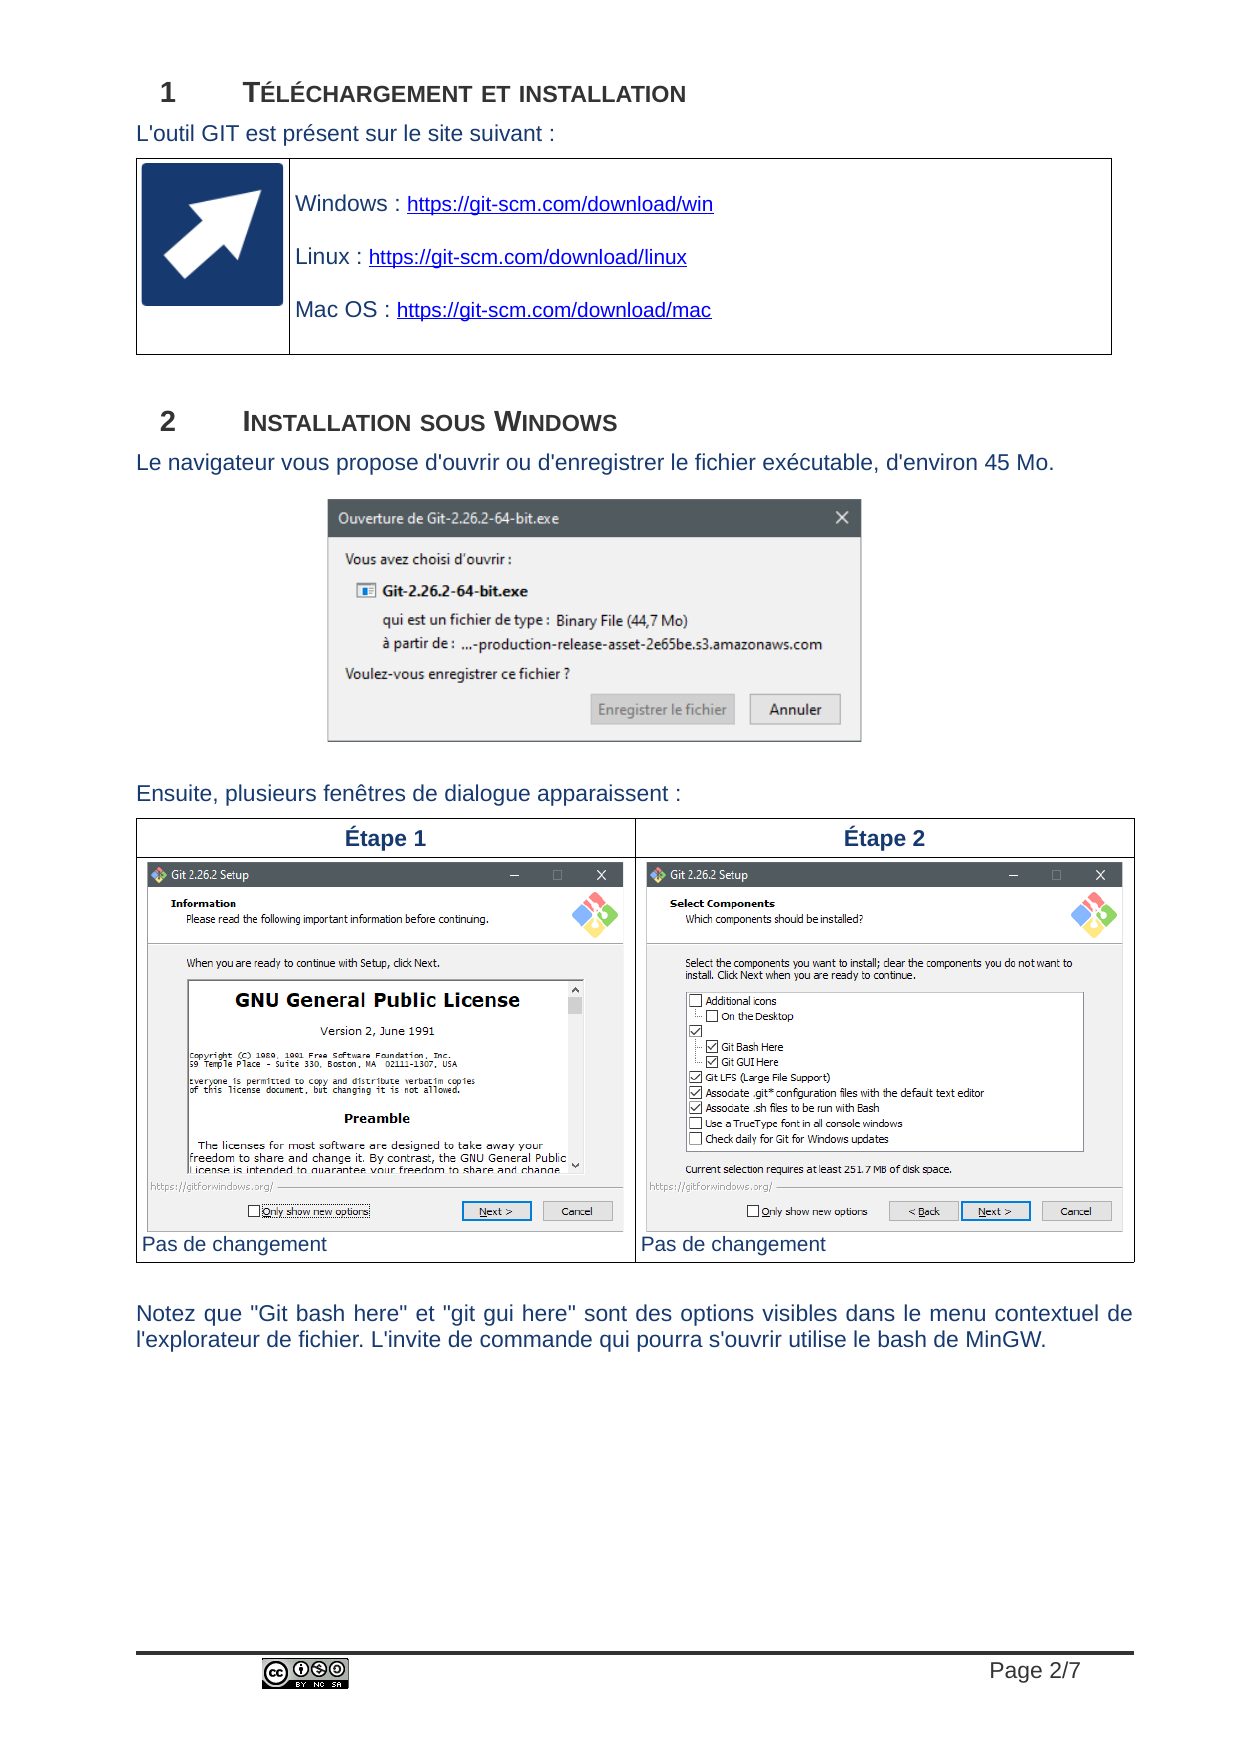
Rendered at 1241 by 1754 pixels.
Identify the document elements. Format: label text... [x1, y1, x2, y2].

table_cell Pas de changement [137, 858, 635, 1261]
text Le navigateur vous propose d'ouvrir ou d'enregistrer le fichier exécutable, d'environ 45 Mo. [136, 449, 1134, 475]
table_header [137, 159, 289, 354]
table_header Windows : https://git-scm.com/download/win Linux : https://git-scm.com/download/linux Mac OS : https://git-scm.com/download/mac [290, 159, 1111, 354]
table_cell Pas de changement [636, 858, 1134, 1261]
subtitle Installation sous Windows [159, 404, 1134, 438]
text L'outil GIT est présent sur le site suivant : [136, 119, 1134, 146]
table_header Étape 2 [636, 819, 1134, 857]
table_header Étape 1 [137, 819, 635, 857]
text Notez que "Git bash here" et "git gui here" sont des options visibles dans le menu contextuel de l'explorateur de fichier. L'invite de commande qui pourra s'ouvrir utilise le bash de MinGW. [136, 1300, 1134, 1353]
subtitle Téléchargement et installation [159, 75, 1134, 108]
text Ensuite, plusieurs fenêtres de dialogue apparaissent : [136, 780, 1134, 807]
